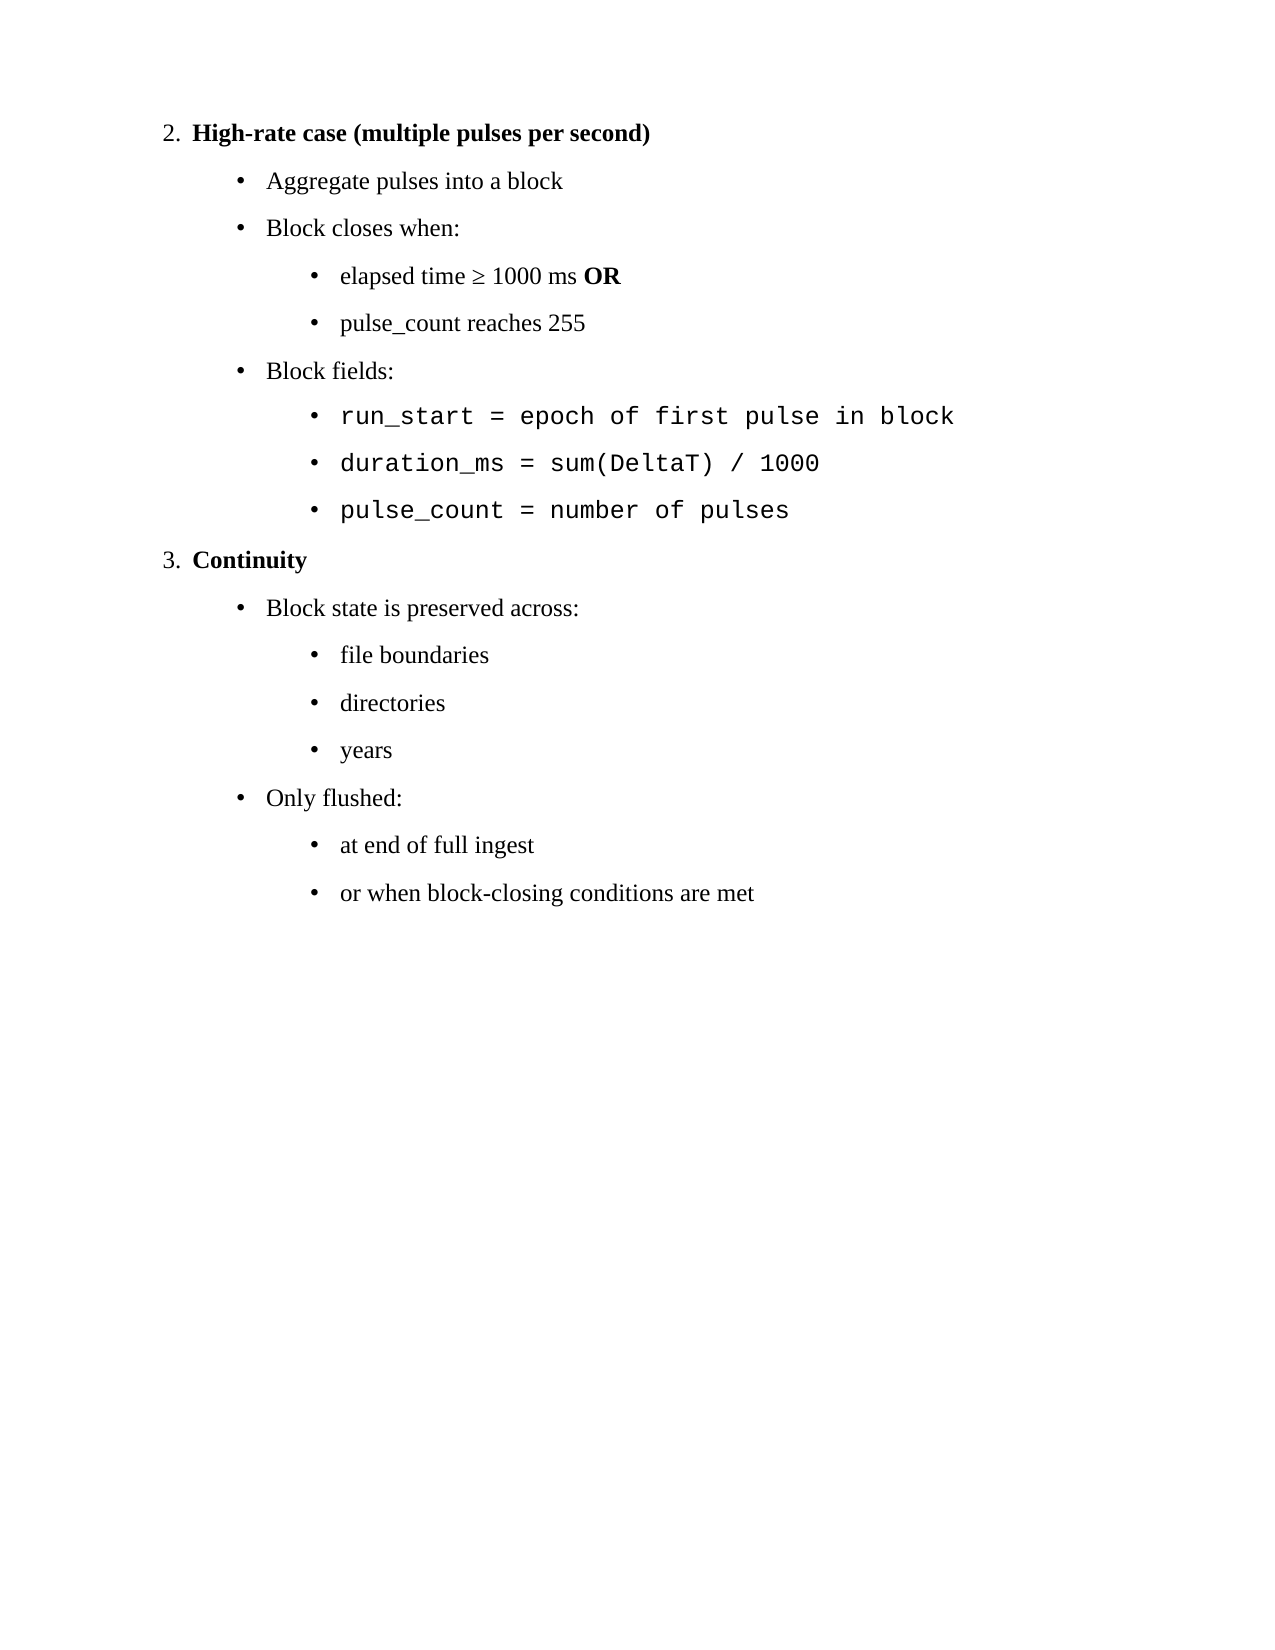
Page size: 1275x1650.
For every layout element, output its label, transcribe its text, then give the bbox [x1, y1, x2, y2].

list directories [310, 688, 1157, 717]
list elapsed time ≥ 1000 ms OR [310, 261, 1157, 290]
list High-rate case (multiple pulses per second) [162, 118, 1157, 147]
list Block state is preserved across: [236, 593, 1157, 621]
list run_start = epoch of first pulse in block [310, 404, 1157, 432]
list or when block-closing conditions are met [310, 878, 1157, 907]
list at end of full ingest [310, 831, 1157, 859]
list Only flushed: [236, 783, 1157, 812]
list duration_ms = sum(DeltaT) / 1000 [310, 451, 1157, 479]
list Block closes when: [236, 213, 1157, 242]
list Aggregate pulses into a block [236, 166, 1157, 194]
list Continuity [162, 545, 1157, 574]
list years [310, 735, 1157, 764]
list file boundaries [310, 640, 1157, 669]
list Block fields: [236, 356, 1157, 385]
list pulse_count = number of pulses [310, 498, 1157, 526]
list pulse_count reaches 255 [310, 308, 1157, 337]
